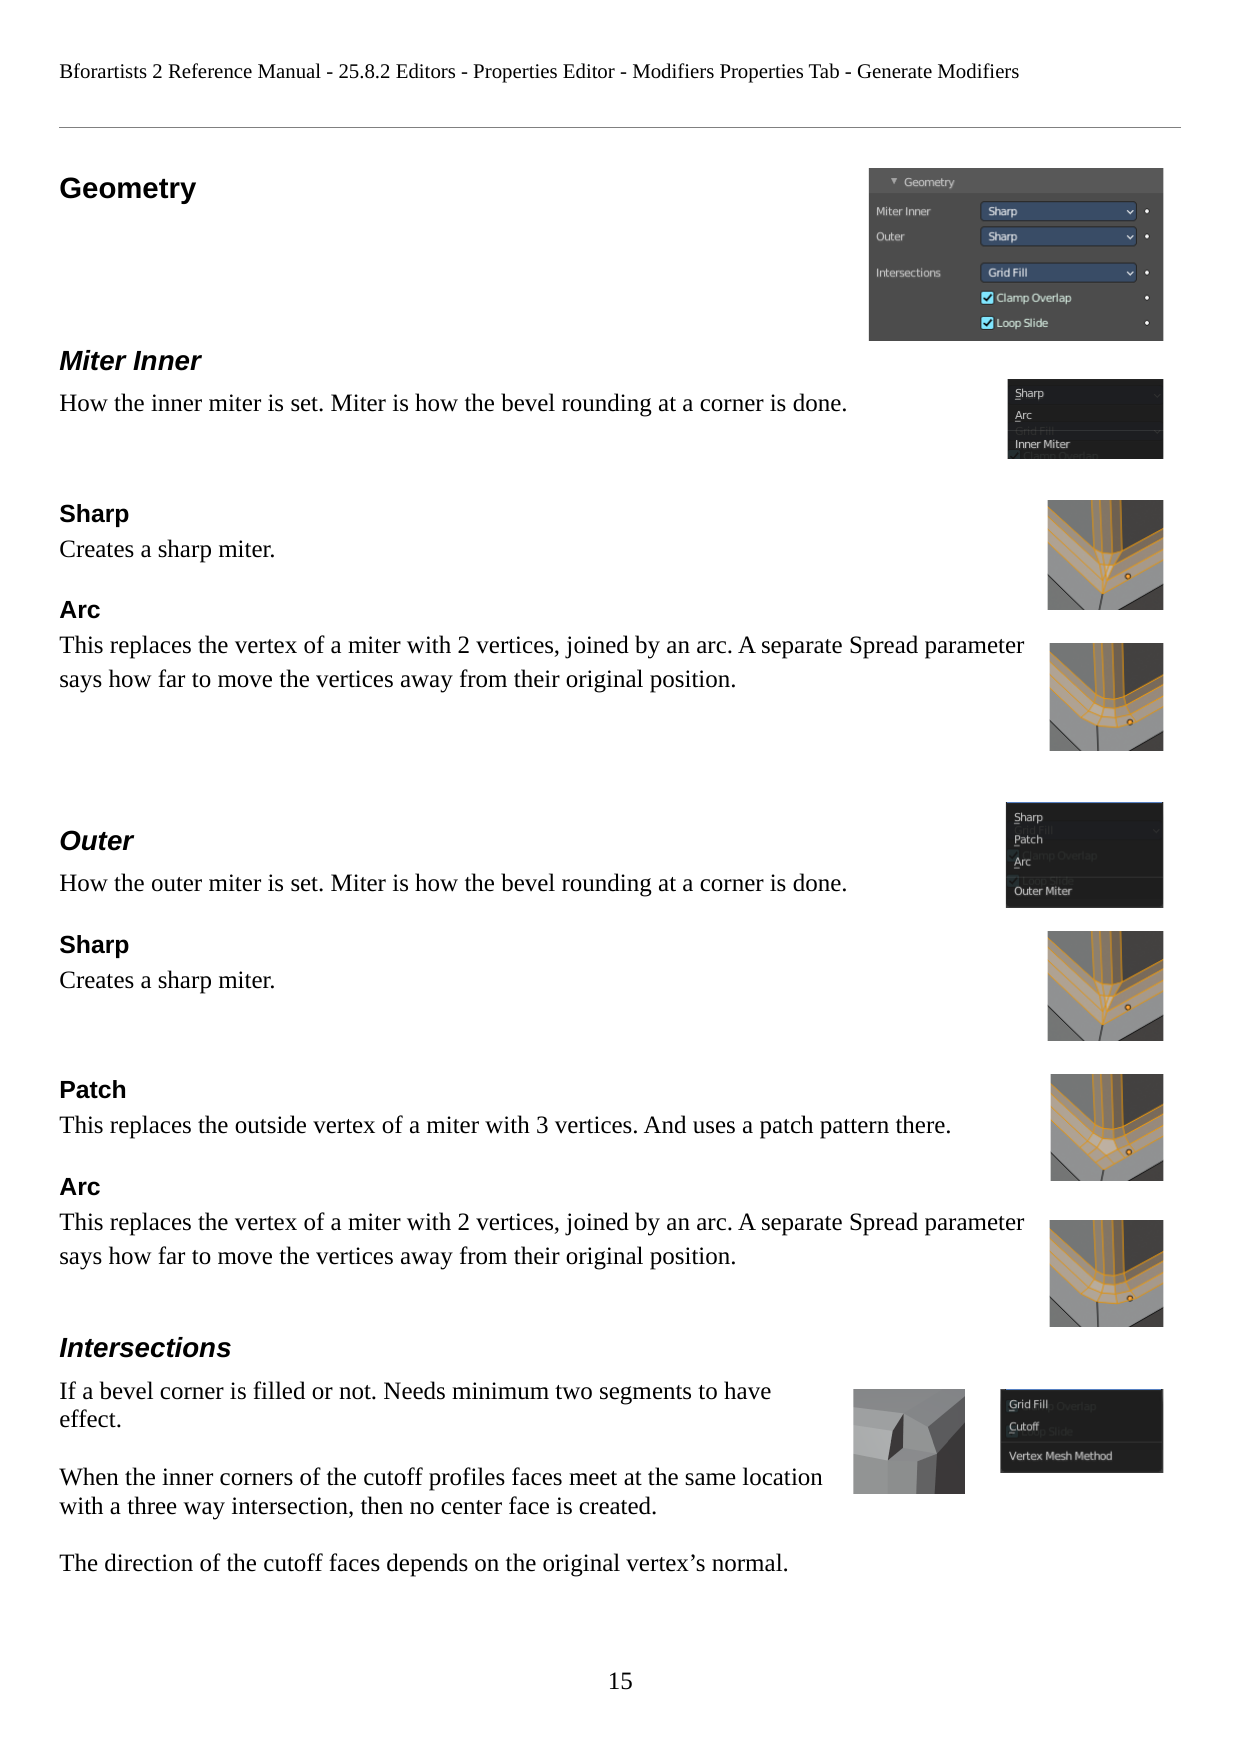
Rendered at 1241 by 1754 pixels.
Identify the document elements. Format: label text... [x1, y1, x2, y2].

text How the outer miter is set. Miter is how the bevel rounding at a corner is done. [59, 868, 1005, 897]
subtitle Outer [59, 824, 1005, 856]
picture [1047, 500, 1164, 610]
subtitle Arc [59, 595, 1181, 624]
text This replaces the vertex of a miter with 2 vertices, joined by an arc. A separate Spread parameter says how far to move the vertices away from their original position. [59, 1207, 1181, 1270]
picture [853, 1389, 965, 1494]
text [1164, 534, 1181, 562]
text Creates a sharp miter. [59, 534, 1047, 562]
subtitle [1164, 824, 1181, 856]
picture [1049, 1220, 1164, 1327]
subtitle Intersections [59, 1331, 1181, 1363]
text This replaces the vertex of a miter with 2 vertices, joined by an arc. A separate Spread parameter says how far to move the vertices away from their original position. [59, 630, 1181, 693]
subtitle Arc [59, 1172, 1181, 1200]
text This replaces the outside vertex of a miter with 3 vertices. And uses a patch pattern there. [59, 1110, 1050, 1139]
picture [1049, 643, 1164, 751]
text How the inner miter is set. Miter is how the bevel rounding at a corner is done. [59, 388, 1007, 417]
picture [1007, 379, 1164, 459]
text Creates a sharp miter. [59, 965, 1047, 994]
picture [1050, 1074, 1164, 1181]
picture [1000, 1389, 1164, 1473]
subtitle Miter Inner [59, 344, 1181, 376]
picture [1005, 802, 1164, 908]
subtitle Sharp [59, 499, 1181, 527]
text [1164, 965, 1181, 994]
subtitle Geometry [59, 171, 868, 205]
subtitle [1164, 1076, 1181, 1104]
subtitle [1164, 171, 1181, 205]
picture [1047, 931, 1164, 1041]
picture [868, 168, 1164, 341]
text When the inner corners of the cutoff profiles faces meet at the same location with a three way intersection, then no center face is created. [59, 1462, 1181, 1519]
subtitle Patch [59, 1076, 1050, 1104]
text The direction of the cutoff faces depends on the original vertex’s normal. [59, 1548, 1181, 1577]
subtitle Sharp [59, 930, 1181, 959]
text If a bevel corner is filled or not. Needs minimum two segments to have effect. [59, 1376, 1181, 1433]
